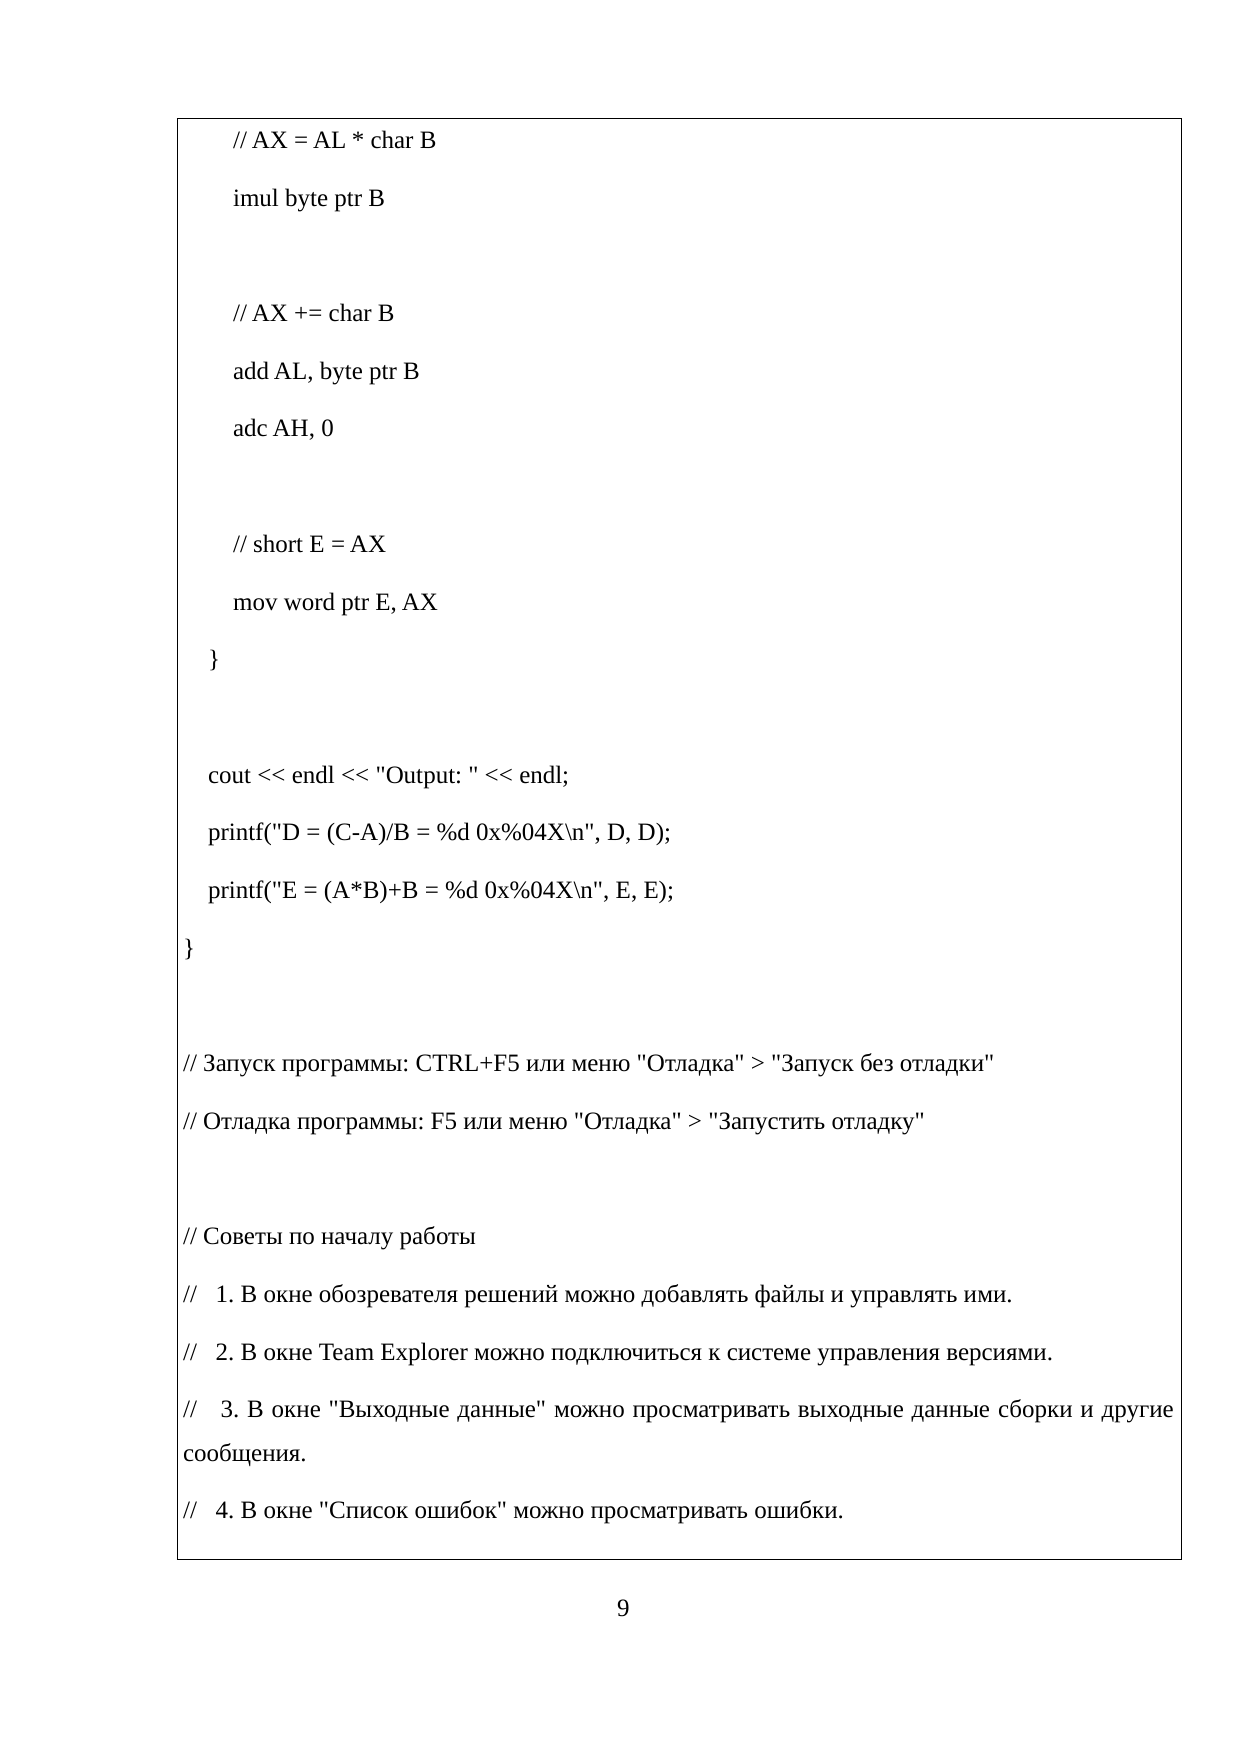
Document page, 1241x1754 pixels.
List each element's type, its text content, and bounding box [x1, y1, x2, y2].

table_header // AX = AL * char B imul byte ptr B // AX += char B add AL, byte ptr B adc AH, 0 // short E = AX mov word ptr E, AX } cout << endl << "Output: " << endl; printf("D = (C-A)/B = %d 0x%04X\n", D, D); printf("E = (A*B)+B = %d 0x%04X\n", E, E); } // Запуск программы: CTRL+F5 или меню "Отладка" > "Запуск без отладки" // Отладка программы: F5 или меню "Отладка" > "Запустить отладку" // Советы по началу работы // 1. В окне обозревателя решений можно добавлять файлы и управлять ими. // 2. В окне Team Explorer можно подключиться к системе управления версиями. // 3. В окне "Выходные данные" можно просматривать выходные данные сборки и другие сообщения. // 4. В окне "Список ошибок" можно просматривать ошибки. [178, 119, 1181, 1559]
